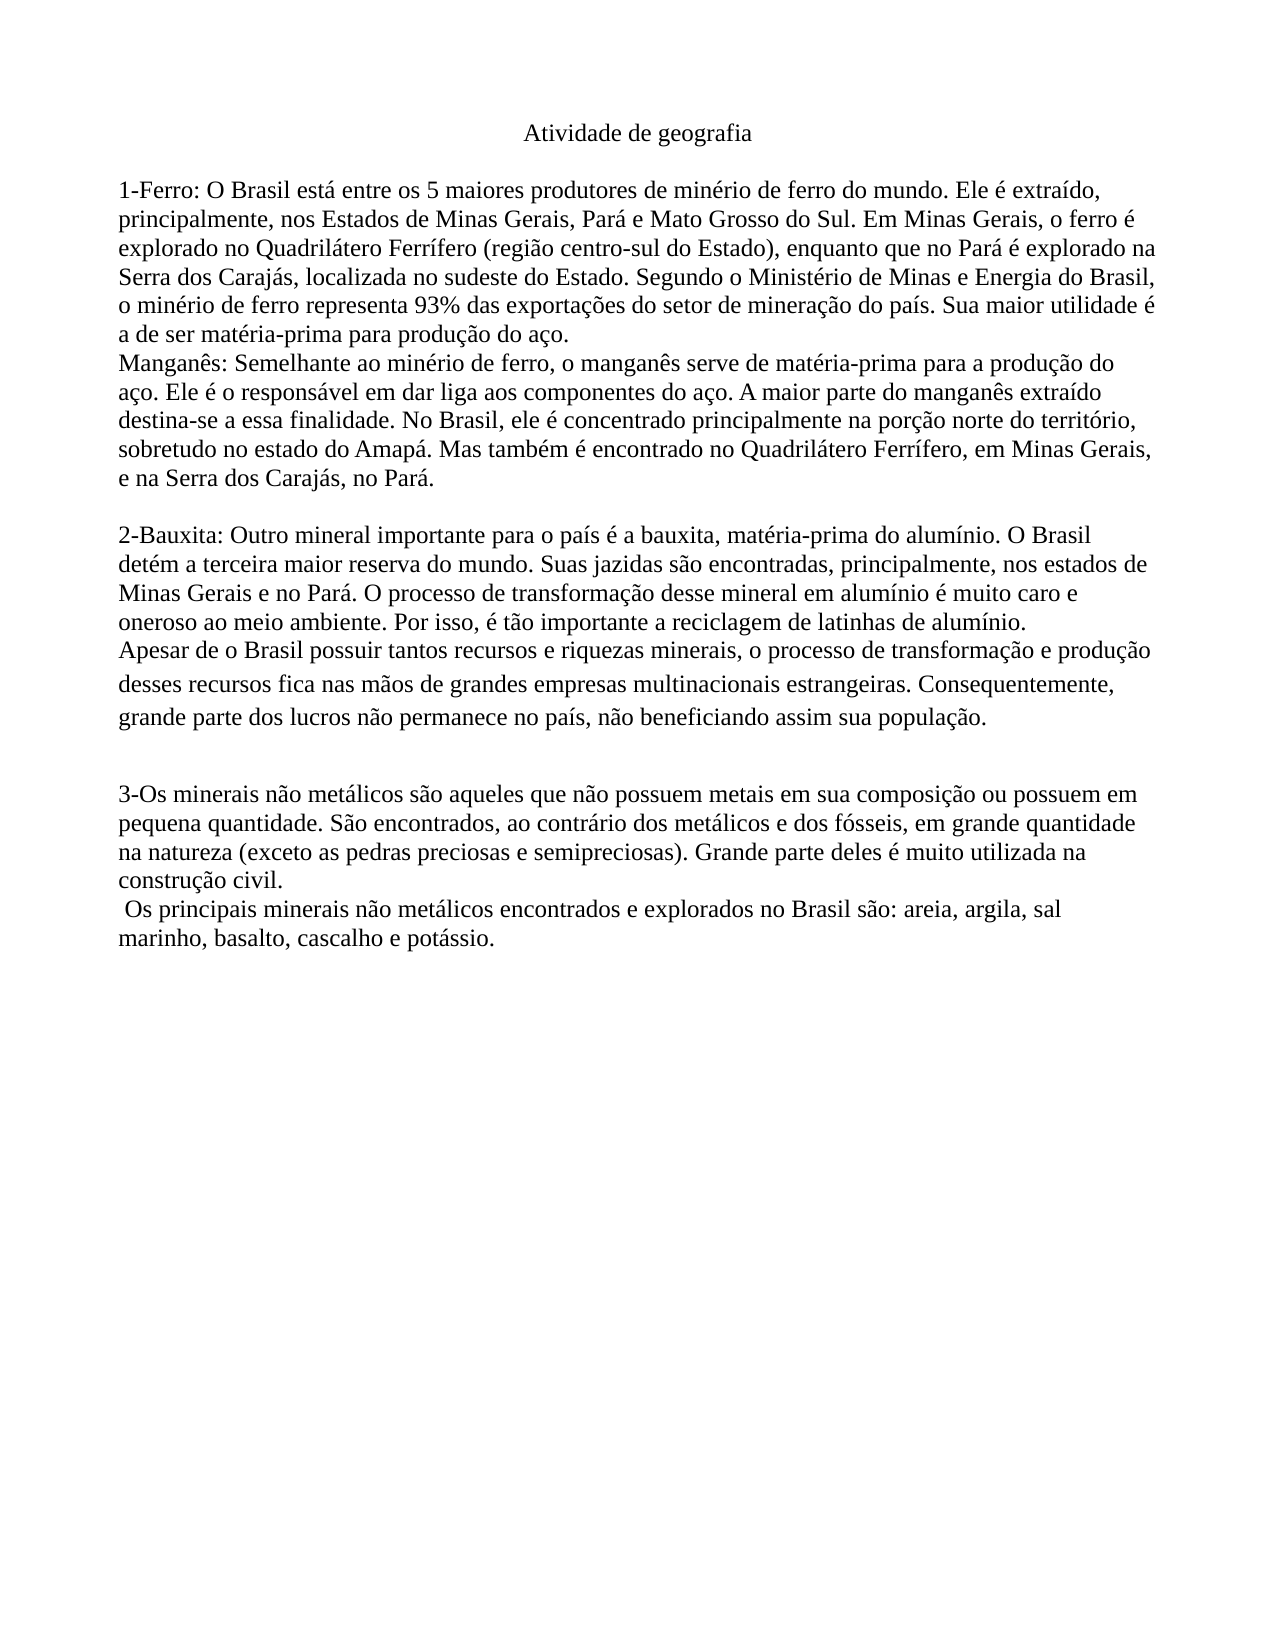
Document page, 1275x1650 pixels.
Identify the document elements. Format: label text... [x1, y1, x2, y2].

text 3-Os minerais não metálicos são aqueles que não possuem metais em sua composição ou possuem em pequena quantidade. São encontrados, ao contrário dos metálicos e dos fósseis, em grande quantidade na natureza (exceto as pedras preciosas e semipreciosas). Grande parte deles é muito utilizada na construção civil. [118, 779, 1157, 894]
text Os principais minerais não metálicos encontrados e explorados no Brasil são: areia, argila, sal marinho, basalto, cascalho e potássio. [118, 894, 1157, 952]
text Atividade de geografia [118, 118, 1157, 147]
text Apesar de o Brasil possuir tantos recursos e riquezas minerais, o processo de transformação e produção desses recursos fica nas mãos de grandes empresas multinacionais estrangeiras. Consequentemente, grande parte dos lucros não permanece no país, não beneficiando assim sua população. [118, 636, 1157, 730]
text Manganês: Semelhante ao minério de ferro, o manganês serve de matéria-prima para a produção do aço. Ele é o responsável em dar liga aos componentes do aço. A maior parte do manganês extraído destina-se a essa finalidade. No Brasil, ele é concentrado principalmente na porção norte do território, sobretudo no estado do Amapá. Mas também é encontrado no Quadrilátero Ferrífero, em Minas Gerais, e na Serra dos Carajás, no Pará. [118, 348, 1157, 492]
text 1-Ferro: O Brasil está entre os 5 maiores produtores de minério de ferro do mundo. Ele é extraído, principalmente, nos Estados de Minas Gerais, Pará e Mato Grosso do Sul. Em Minas Gerais, o ferro é explorado no Quadrilátero Ferrífero (região centro-sul do Estado), enquanto que no Pará é explorado na Serra dos Carajás, localizada no sudeste do Estado. Segundo o Ministério de Minas e Energia do Brasil, o minério de ferro representa 93% das exportações do setor de mineração do país. Sua maior utilidade é a de ser matéria-prima para produção do aço. [118, 176, 1157, 348]
text 2-Bauxita: Outro mineral importante para o país é a bauxita, matéria-prima do alumínio. O Brasil detém a terceira maior reserva do mundo. Suas jazidas são encontradas, principalmente, nos estados de Minas Gerais e no Pará. O processo de transformação desse mineral em alumínio é muito caro e oneroso ao meio ambiente. Por isso, é tão importante a reciclagem de latinhas de alumínio. [118, 521, 1157, 636]
